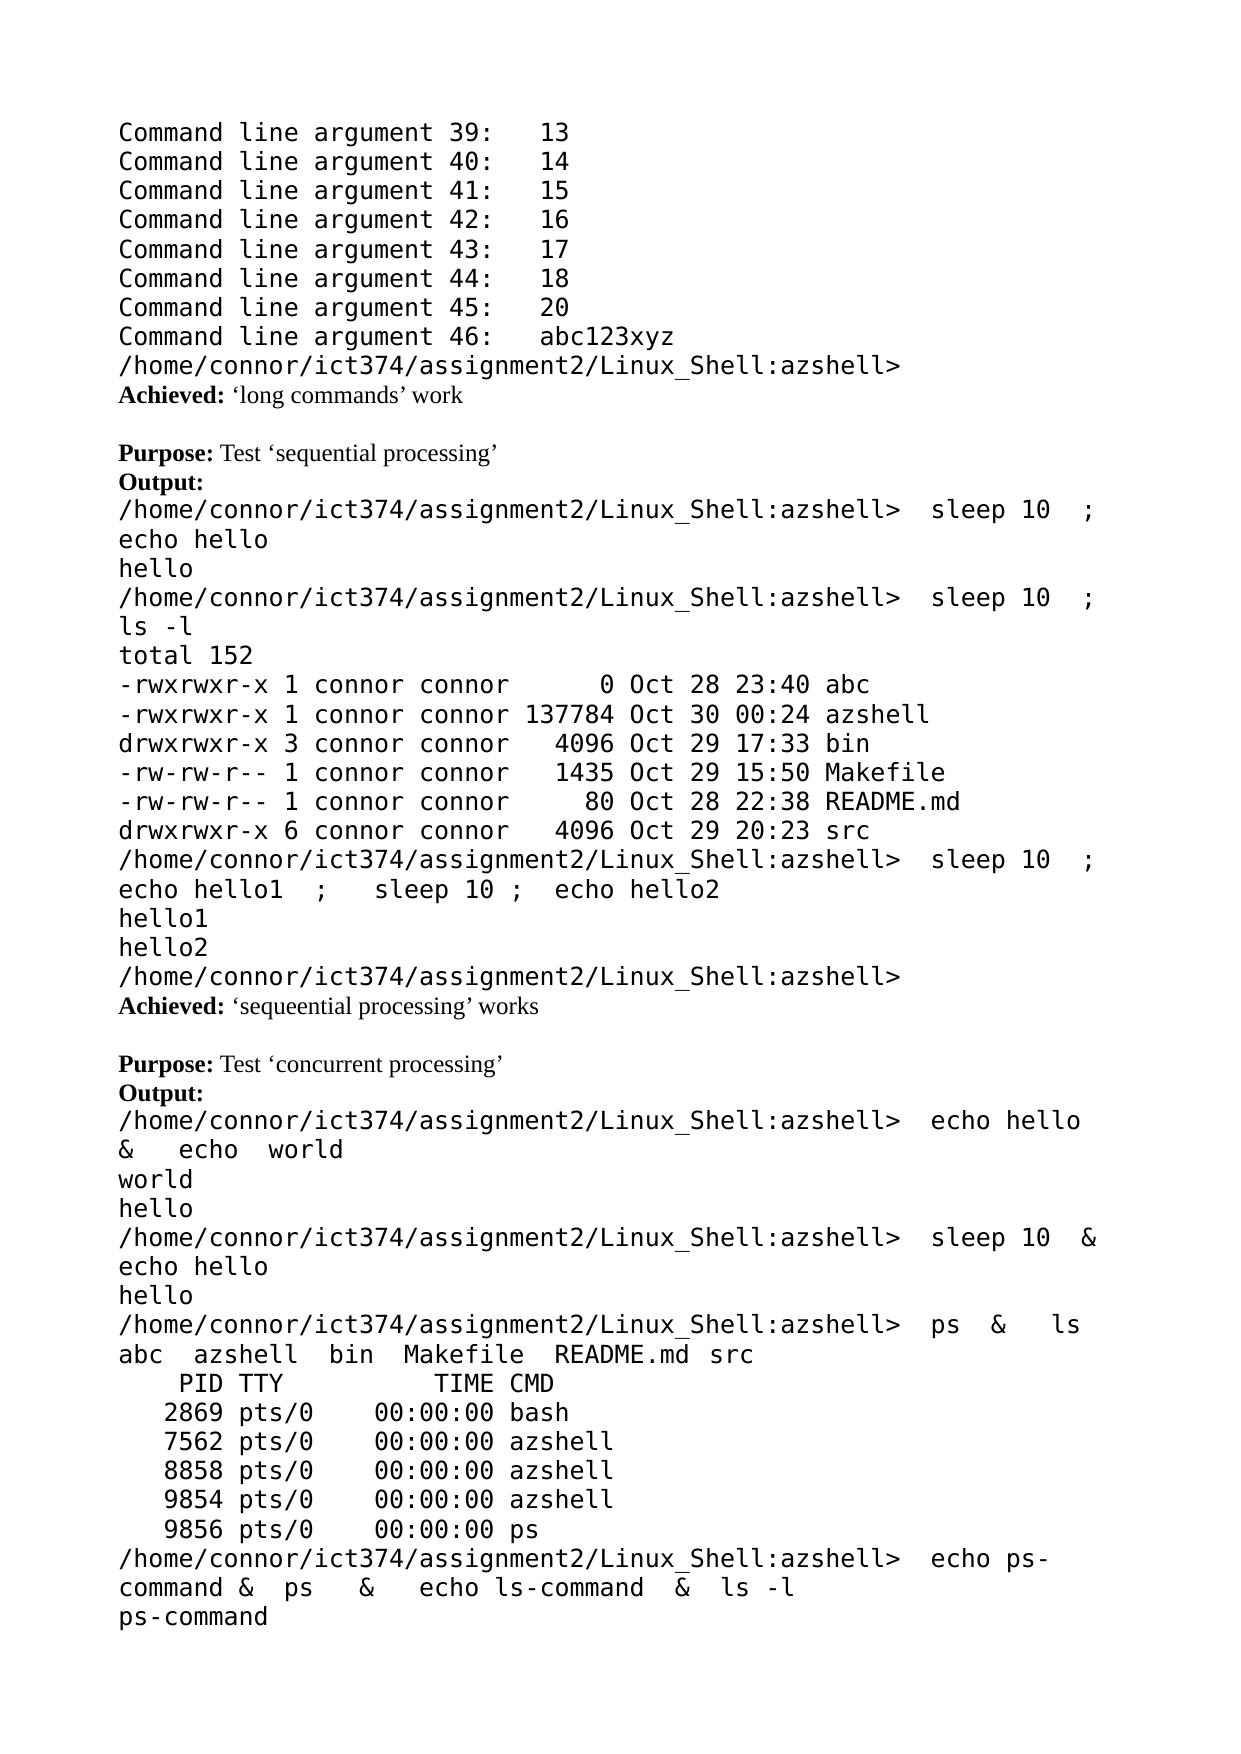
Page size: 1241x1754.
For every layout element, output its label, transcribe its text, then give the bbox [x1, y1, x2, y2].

text 8858 pts/0 00:00:00 azshell [118, 1456, 1122, 1486]
text Command line argument 46: abc123xyz [118, 322, 1122, 351]
text total 152 [118, 641, 1122, 671]
text Achieved: ‘sequeential processing’ works [118, 991, 1122, 1020]
text Command line argument 39: 13 [118, 118, 1122, 147]
text Command line argument 41: 15 [118, 176, 1122, 206]
text Command line argument 42: 16 [118, 206, 1122, 235]
text world [118, 1165, 1122, 1194]
text -rwxrwxr-x 1 connor connor 137784 Oct 30 00:24 azshell [118, 700, 1122, 729]
text /home/connor/ict374/assignment2/Linux_Shell:azshell> [118, 962, 1122, 991]
text Purpose: Test ‘sequential processing’ [118, 438, 1122, 467]
text /home/connor/ict374/assignment2/Linux_Shell:azshell> echo hello & echo world [118, 1106, 1122, 1165]
text /home/connor/ict374/assignment2/Linux_Shell:azshell> sleep 10 ; ls -l [118, 583, 1122, 641]
text /home/connor/ict374/assignment2/Linux_Shell:azshell> ps & ls [118, 1311, 1122, 1340]
text Command line argument 43: 17 [118, 235, 1122, 264]
text Command line argument 45: 20 [118, 293, 1122, 322]
text -rw-rw-r-- 1 connor connor 1435 Oct 29 15:50 Makefile [118, 758, 1122, 787]
text /home/connor/ict374/assignment2/Linux_Shell:azshell> sleep 10 ; echo hello [118, 496, 1122, 554]
text -rw-rw-r-- 1 connor connor 80 Oct 28 22:38 README.md [118, 787, 1122, 816]
text hello2 [118, 933, 1122, 962]
text 2869 pts/0 00:00:00 bash [118, 1398, 1122, 1427]
text 9856 pts/0 00:00:00 ps [118, 1515, 1122, 1544]
text 7562 pts/0 00:00:00 azshell [118, 1427, 1122, 1456]
text Command line argument 40: 14 [118, 147, 1122, 176]
text 9854 pts/0 00:00:00 azshell [118, 1486, 1122, 1515]
text hello [118, 1281, 1122, 1311]
text Achieved: ‘long commands’ work [118, 381, 1122, 409]
text abc azshell bin Makefile README.md src [118, 1340, 1122, 1369]
text ps-command [118, 1602, 1122, 1631]
text /home/connor/ict374/assignment2/Linux_Shell:azshell> [118, 351, 1122, 381]
text hello [118, 1194, 1122, 1223]
text Output: [118, 467, 1122, 496]
text Output: [118, 1078, 1122, 1106]
text drwxrwxr-x 6 connor connor 4096 Oct 29 20:23 src [118, 816, 1122, 846]
text /home/connor/ict374/assignment2/Linux_Shell:azshell> echo ps-command & ps & echo ls-command & ls -l [118, 1544, 1122, 1602]
text Purpose: Test ‘concurrent processing’ [118, 1049, 1122, 1078]
text PID TTY TIME CMD [118, 1369, 1122, 1398]
text Command line argument 44: 18 [118, 264, 1122, 293]
text /home/connor/ict374/assignment2/Linux_Shell:azshell> sleep 10 & echo hello [118, 1223, 1122, 1281]
text /home/connor/ict374/assignment2/Linux_Shell:azshell> sleep 10 ; echo hello1 ; sleep 10 ; echo hello2 [118, 846, 1122, 904]
text -rwxrwxr-x 1 connor connor 0 Oct 28 23:40 abc [118, 671, 1122, 700]
text drwxrwxr-x 3 connor connor 4096 Oct 29 17:33 bin [118, 729, 1122, 758]
text hello1 [118, 904, 1122, 933]
text hello [118, 554, 1122, 583]
